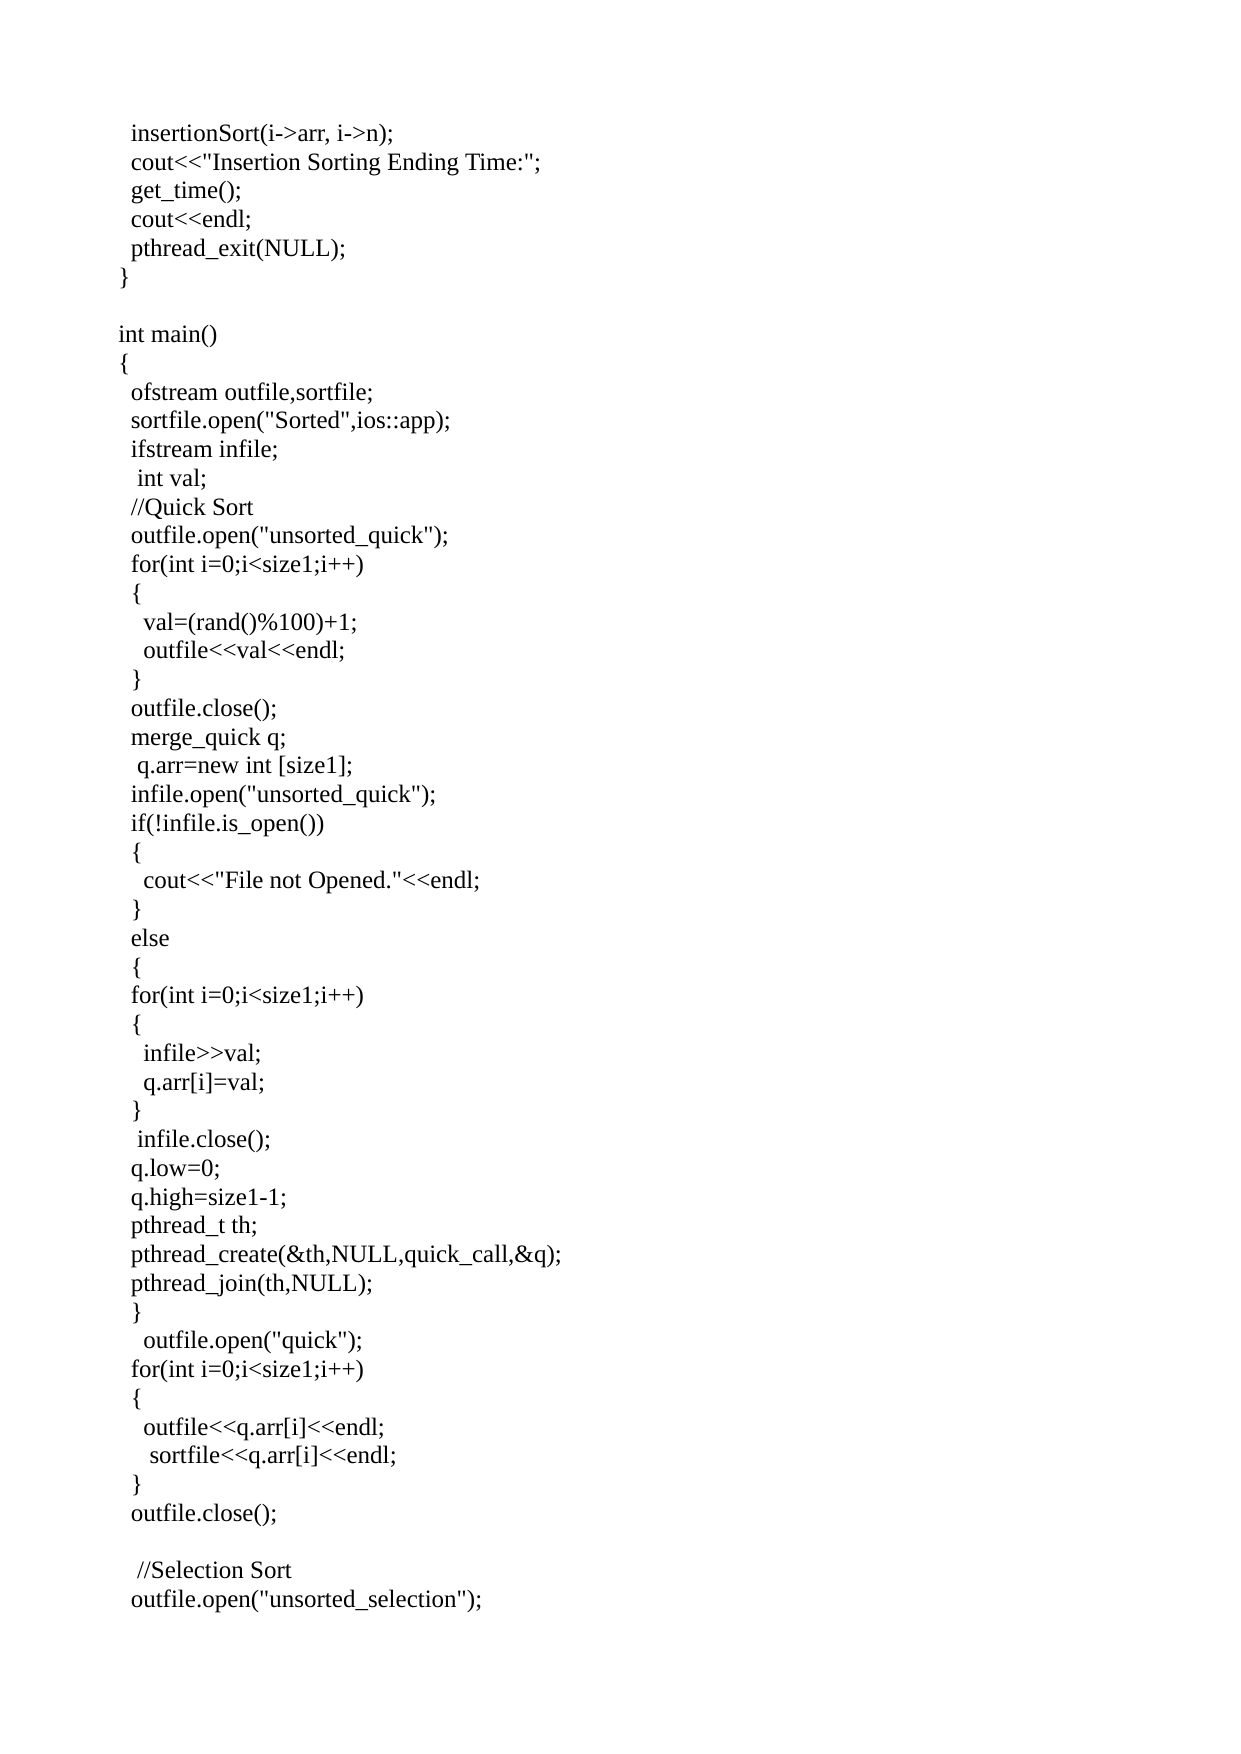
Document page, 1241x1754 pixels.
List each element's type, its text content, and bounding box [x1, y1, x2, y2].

text for(int i=0;i<size1;i++) [118, 549, 1122, 578]
text { [118, 952, 1122, 981]
text outfile.close(); [118, 1498, 1122, 1527]
text q.high=size1-1; [118, 1182, 1122, 1211]
text infile>>val; [118, 1038, 1122, 1067]
text pthread_join(th,NULL); [118, 1268, 1122, 1297]
text q.arr[i]=val; [118, 1067, 1122, 1096]
text pthread_t th; [118, 1211, 1122, 1239]
text } [118, 664, 1122, 693]
text } [118, 894, 1122, 923]
text { [118, 837, 1122, 866]
text outfile.open("unsorted_quick"); [118, 521, 1122, 549]
text outfile.open("quick"); [118, 1326, 1122, 1354]
text } [118, 262, 1122, 291]
text pthread_create(&th,NULL,quick_call,&q); [118, 1239, 1122, 1268]
text outfile<<q.arr[i]<<endl; [118, 1412, 1122, 1441]
text insertionSort(i->arr, i->n); [118, 118, 1122, 147]
text { [118, 578, 1122, 607]
text infile.close(); [118, 1124, 1122, 1153]
text pthread_exit(NULL); [118, 233, 1122, 262]
text get_time(); [118, 176, 1122, 204]
text } [118, 1469, 1122, 1498]
text int main() [118, 319, 1122, 348]
text outfile.close(); [118, 693, 1122, 722]
text cout<<endl; [118, 204, 1122, 233]
text for(int i=0;i<size1;i++) [118, 1354, 1122, 1383]
text outfile.open("unsorted_selection"); [118, 1584, 1122, 1613]
text else [118, 923, 1122, 952]
text q.arr=new int [size1]; [118, 751, 1122, 779]
text sortfile.open("Sorted",ios::app); [118, 406, 1122, 434]
text for(int i=0;i<size1;i++) [118, 981, 1122, 1009]
text ifstream infile; [118, 434, 1122, 463]
text ofstream outfile,sortfile; [118, 377, 1122, 406]
text q.low=0; [118, 1153, 1122, 1182]
text infile.open("unsorted_quick"); [118, 779, 1122, 808]
text } [118, 1096, 1122, 1124]
text sortfile<<q.arr[i]<<endl; [118, 1441, 1122, 1469]
text merge_quick q; [118, 722, 1122, 751]
text if(!infile.is_open()) [118, 808, 1122, 837]
text int val; [118, 463, 1122, 492]
text outfile<<val<<endl; [118, 636, 1122, 664]
text //Selection Sort [118, 1556, 1122, 1584]
text cout<<"Insertion Sorting Ending Time:"; [118, 147, 1122, 176]
text { [118, 348, 1122, 377]
text { [118, 1009, 1122, 1038]
text cout<<"File not Opened."<<endl; [118, 866, 1122, 894]
text { [118, 1383, 1122, 1412]
text //Quick Sort [118, 492, 1122, 521]
text } [118, 1297, 1122, 1326]
text val=(rand()%100)+1; [118, 607, 1122, 636]
